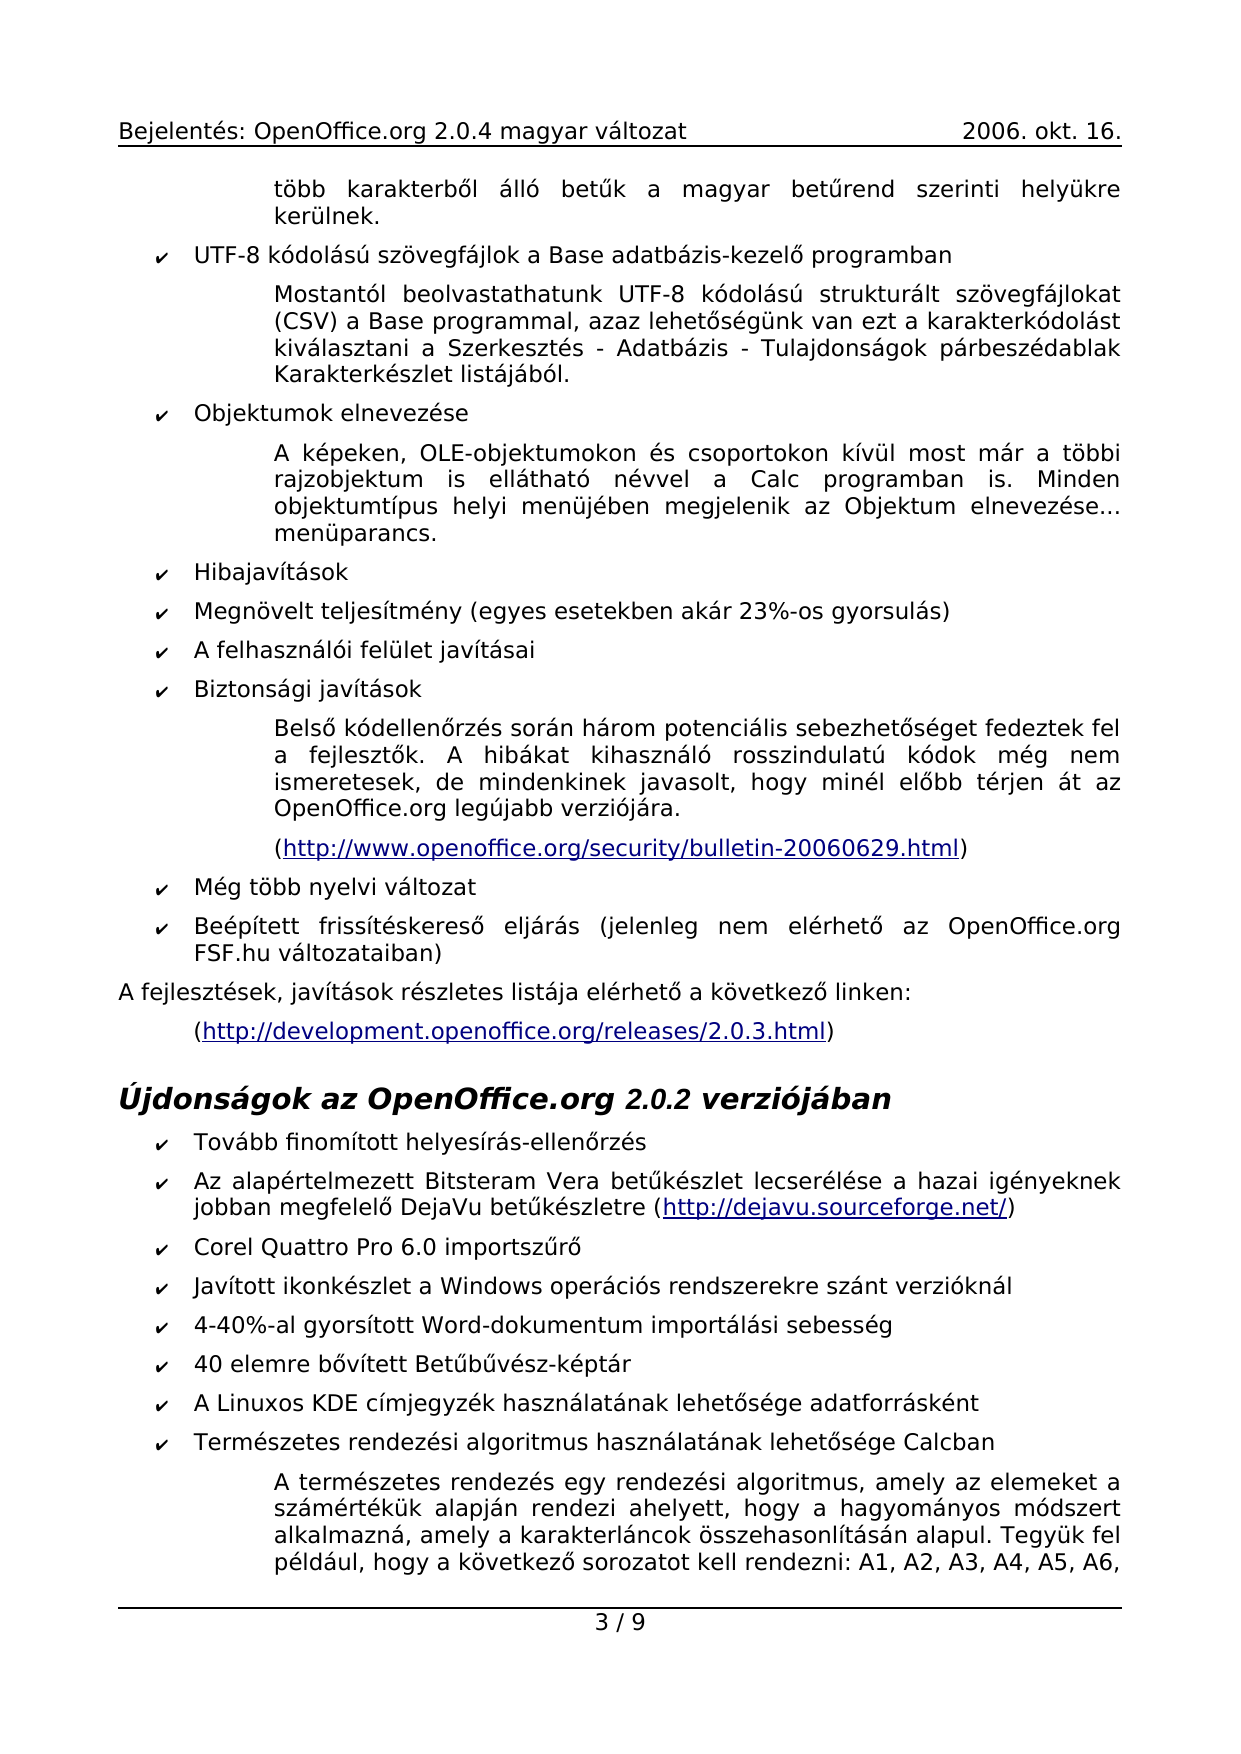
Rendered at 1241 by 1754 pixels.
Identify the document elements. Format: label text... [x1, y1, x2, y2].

list Corel Quattro Pro 6.0 importszűrő [156, 1234, 1122, 1260]
list Biztonsági javítások [156, 676, 1122, 703]
list Tovább finomított helyesírás-ellenőrzés [156, 1129, 1122, 1155]
list Megnövelt teljesítmény (egyes esetekben akár 23%-os gyorsulás) [156, 598, 1122, 625]
list (http://development.openoffice.org/releases/2.0.3.html) [156, 1018, 1122, 1045]
list Hibajavítások [156, 559, 1122, 586]
list A képeken, OLE-objektumokon és csoportokon kívül most már a többi rajzobjektum is ellátható névvel a Calc programban is. Minden objektumtípus helyi menüjében megjelenik az Objektum elnevezése... menüparancs. [118, 440, 1122, 546]
list Az alapértelmezett Bitsteram Vera betűkészlet lecserélése a hazai igényeknek jobban megfelelő DejaVu betűkészletre (http://dejavu.sourceforge.net/) [156, 1168, 1122, 1221]
list Belső kódellenőrzés során három potenciális sebezhetőséget fedeztek fel a fejlesztők. A hibákat kihasználó rosszindulatú kódok még nem ismeretesek, de mindenkinek javasolt, hogy minél előbb térjen át az OpenOffice.org legújabb verziójára. [118, 716, 1122, 822]
list Még több nyelvi változat [156, 874, 1122, 901]
list több karakterből álló betűk a magyar betűrend szerinti helyükre kerülnek. [118, 176, 1122, 230]
list 40 elemre bővített Betűbűvész-képtár [156, 1351, 1122, 1378]
list (http://www.openoffice.org/security/bulletin-20060629.html) [118, 835, 1122, 861]
subtitle Újdonságok az OpenOffice.org 2.0.2 verziójában [118, 1082, 1122, 1116]
list A felhasználói felület javításai [156, 637, 1122, 664]
list A Linuxos KDE címjegyzék használatának lehetősége adatforrásként [156, 1390, 1122, 1417]
list Mostantól beolvastathatunk UTF-8 kódolású strukturált szövegfájlokat (CSV) a Base programmal, azaz lehetőségünk van ezt a karakterkódolást kiválasztani a Szerkesztés - Adatbázis - Tulajdonságok párbeszédablak Karakterkészlet listájából. [118, 281, 1122, 388]
list Objektumok elnevezése [156, 401, 1122, 427]
text A fejlesztések, javítások részletes listája elérhető a következő linken: [118, 979, 1122, 1006]
list Javított ikonkészlet a Windows operációs rendszerekre szánt verzióknál [156, 1273, 1122, 1299]
list 4-40%-al gyorsított Word-dokumentum importálási sebesség [156, 1312, 1122, 1339]
list Beépített frissítéskereső eljárás (jelenleg nem elérhető az OpenOffice.org FSF.hu változataiban) [156, 913, 1122, 966]
list Természetes rendezési algoritmus használatának lehetősége Calcban [156, 1429, 1122, 1456]
list A természetes rendezés egy rendezési algoritmus, amely az elemeket a számértékük alapján rendezi ahelyett, hogy a hagyományos módszert alkalmazná, amely a karakterláncok összehasonlításán alapul. Tegyük fel például, hogy a következő sorozatot kell rendezni: A1, A2, A3, A4, A5, A6, [118, 1469, 1122, 1575]
list UTF-8 kódolású szövegfájlok a Base adatbázis-kezelő programban [156, 242, 1122, 269]
